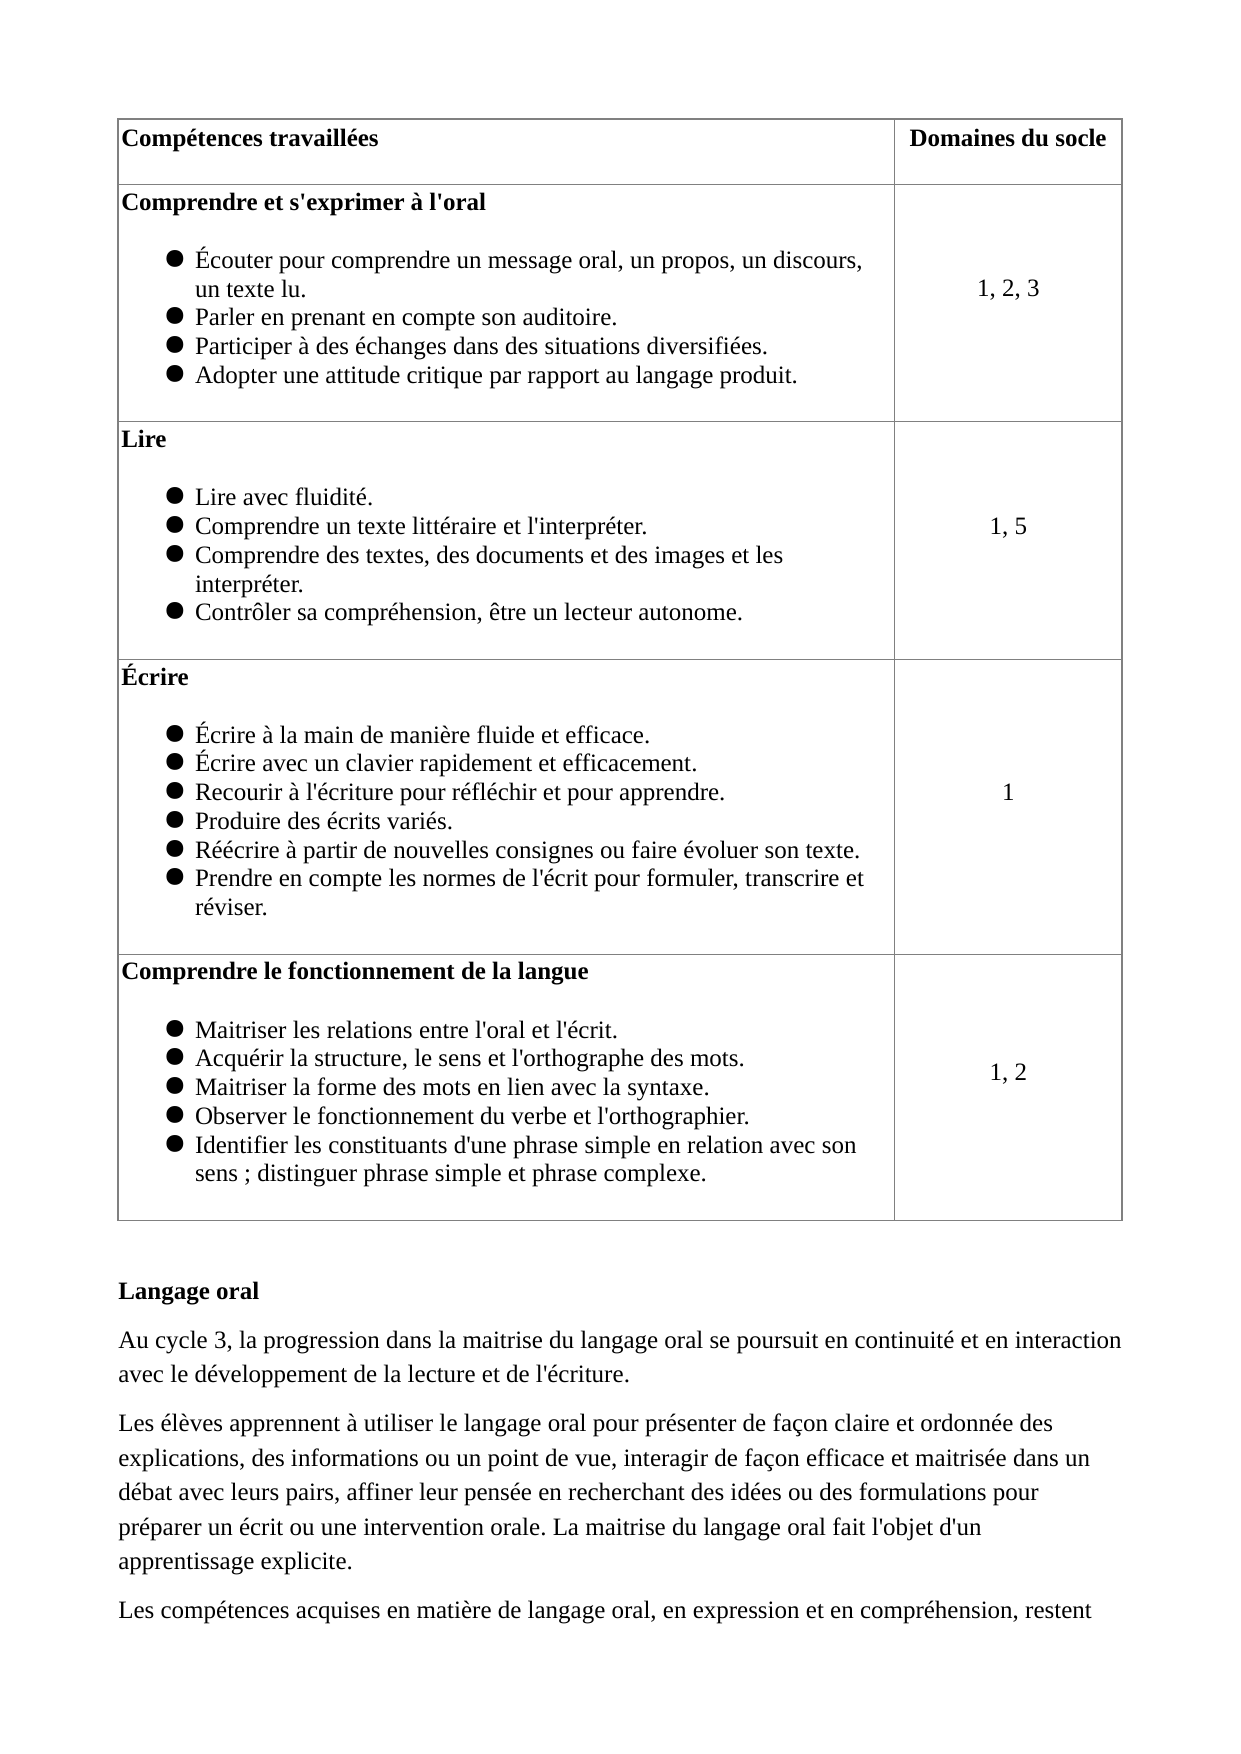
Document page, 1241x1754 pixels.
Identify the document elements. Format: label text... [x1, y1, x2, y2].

table_cell 1, 5 [895, 422, 1121, 658]
table_cell Comprendre et s'exprimer à l'oral Écouter pour comprendre un message oral, un propos, un discours, un texte lu. Parler en prenant en compte son auditoire. Participer à des échanges dans des situations diversifiées. Adopter une attitude critique par rapport au langage produit. [119, 185, 894, 421]
table_cell 1 [895, 660, 1121, 953]
text Au cycle 3, la progression dans la maitrise du langage oral se poursuit en continuité et en interaction avec le développement de la lecture et de l'écriture. [118, 1325, 1122, 1388]
table_cell Lire Lire avec fluidité. Comprendre un texte littéraire et l'interpréter. Comprendre des textes, des documents et des images et les interpréter. Contrôler sa compréhension, être un lecteur autonome. [119, 422, 894, 658]
table_cell Comprendre le fonctionnement de la langue Maitriser les relations entre l'oral et l'écrit. Acquérir la structure, le sens et l'orthographe des mots. Maitriser la forme des mots en lien avec la syntaxe. Observer le fonctionnement du verbe et l'orthographier. Identifier les constituants d'une phrase simple en relation avec son sens ; distinguer phrase simple et phrase complexe. [119, 955, 894, 1219]
text Les compétences acquises en matière de langage oral, en expression et en compréhension, restent [118, 1596, 1122, 1624]
table_header Compétences travaillées [119, 120, 894, 184]
table_cell 1, 2 [895, 955, 1121, 1219]
table_cell Écrire Écrire à la main de manière fluide et efficace. Écrire avec un clavier rapidement et efficacement. Recourir à l'écriture pour réfléchir et pour apprendre. Produire des écrits variés. Réécrire à partir de nouvelles consignes ou faire évoluer son texte. Prendre en compte les normes de l'écrit pour formuler, transcrire et réviser. [119, 660, 894, 953]
text Les élèves apprennent à utiliser le langage oral pour présenter de façon claire et ordonnée des explications, des informations ou un point de vue, interagir de façon efficace et maitrisée dans un débat avec leurs pairs, affiner leur pensée en recherchant des idées ou des formulations pour préparer un écrit ou une intervention orale. La maitrise du langage oral fait l'objet d'un apprentissage explicite. [118, 1408, 1122, 1575]
table_header Domaines du socle [895, 120, 1121, 184]
table_cell 1, 2, 3 [895, 185, 1121, 421]
text Langage oral [118, 1276, 1122, 1305]
